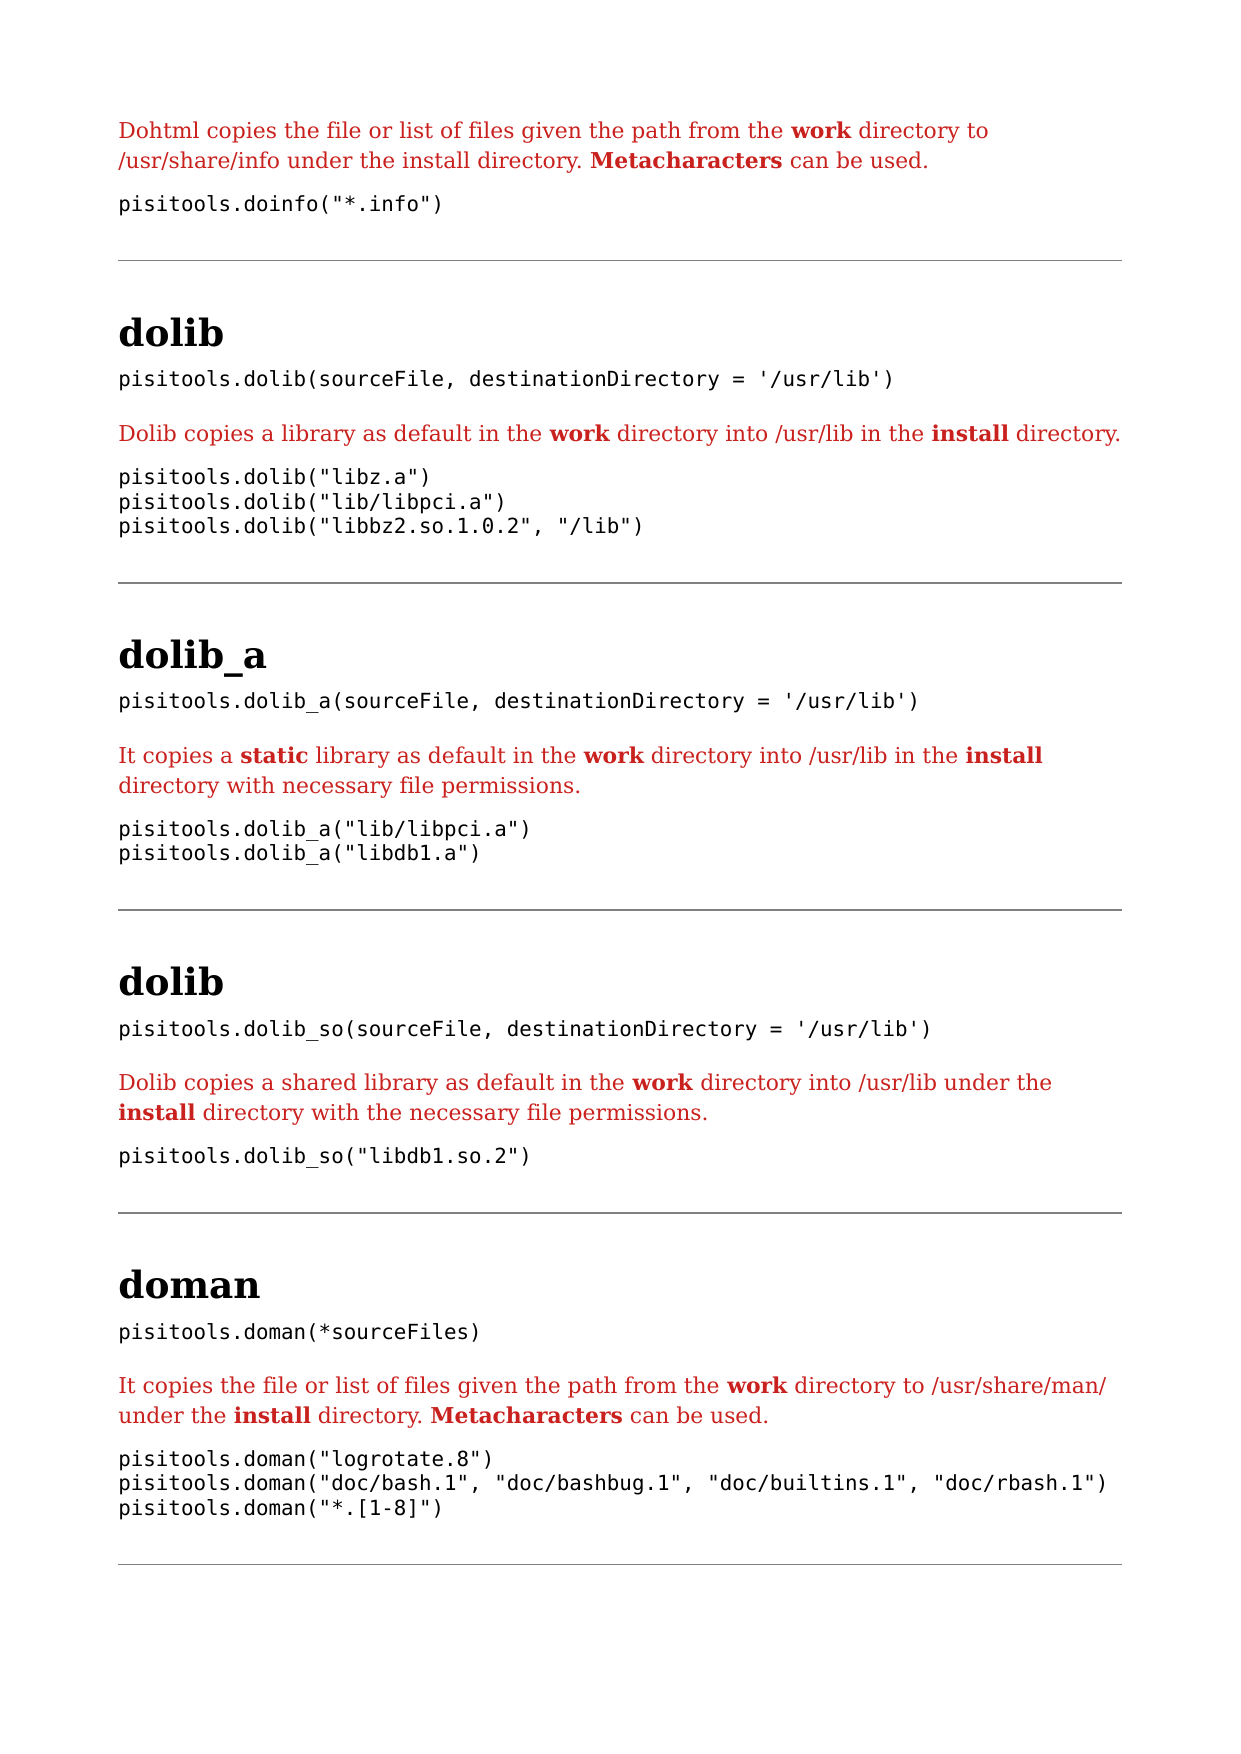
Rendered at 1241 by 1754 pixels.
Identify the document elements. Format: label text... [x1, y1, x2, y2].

text pisitools.doman("doc/bash.1", "doc/bashbug.1", "doc/builtins.1", "doc/rbash.1") [118, 1471, 1122, 1496]
text pisitools.dolib("libbz2.so.1.0.2", "/lib") [118, 514, 1122, 538]
text pisitools.doinfo("*.info") [118, 192, 1122, 216]
text pisitools.dolib_a("lib/libpci.a") [118, 817, 1122, 841]
text pisitools.doman(*sourceFiles) [118, 1320, 1122, 1344]
text Dohtml copies the file or list of files given the path from the work directory to /usr/share/info under the install directory. Metacharacters can be used. [118, 118, 1122, 173]
text pisitools.dolib_so(sourceFile, destinationDirectory = '/usr/lib') [118, 1017, 1122, 1041]
text pisitools.dolib(sourceFile, destinationDirectory = '/usr/lib') [118, 367, 1122, 392]
subtitle dolib [118, 311, 1122, 355]
text pisitools.dolib_a(sourceFile, destinationDirectory = '/usr/lib') [118, 689, 1122, 714]
subtitle dolib [118, 960, 1122, 1004]
text pisitools.doman("logrotate.8") [118, 1447, 1122, 1471]
text Dolib copies a shared library as default in the work directory into /usr/lib under the install directory with the necessary file permissions. [118, 1070, 1122, 1126]
text pisitools.dolib("libz.a") [118, 465, 1122, 490]
subtitle doman [118, 1263, 1122, 1307]
text It copies the file or list of files given the path from the work directory to /usr/share/man/ under the install directory. Metacharacters can be used. [118, 1373, 1122, 1429]
subtitle dolib_a [118, 633, 1122, 677]
text pisitools.doman("*.[1-8]") [118, 1496, 1122, 1520]
text pisitools.dolib("lib/libpci.a") [118, 490, 1122, 514]
text Dolib copies a library as default in the work directory into /usr/lib in the install directory. [118, 421, 1122, 447]
text It copies a static library as default in the work directory into /usr/lib in the install directory with necessary file permissions. [118, 743, 1122, 798]
text pisitools.dolib_so("libdb1.so.2") [118, 1144, 1122, 1168]
text pisitools.dolib_a("libdb1.a") [118, 841, 1122, 865]
